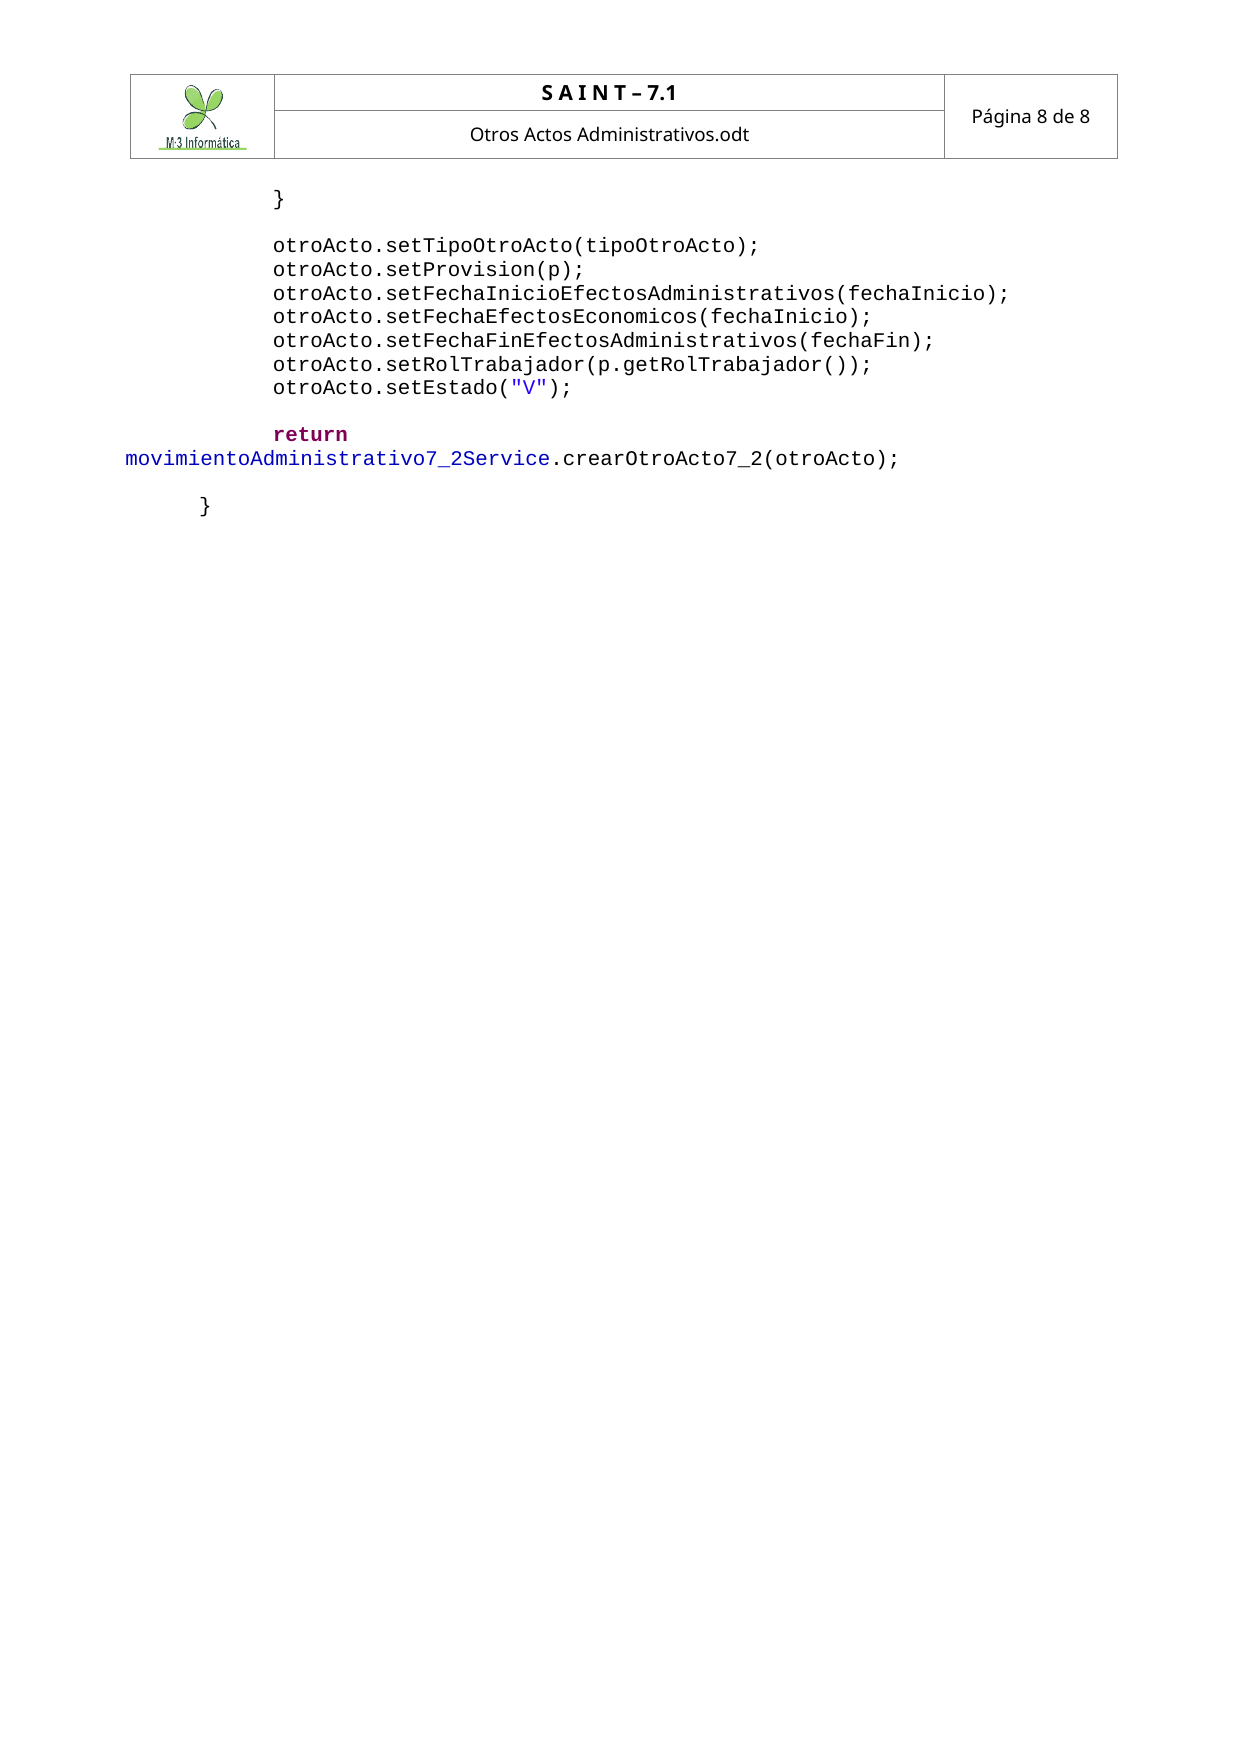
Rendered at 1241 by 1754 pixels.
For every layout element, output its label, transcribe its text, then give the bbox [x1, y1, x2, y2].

text otroActo.setProvision(p); [125, 259, 1115, 283]
picture [158, 83, 247, 150]
text return movimientoAdministrativo7_2Service.crearOtroActo7_2(otroActo); [125, 424, 1115, 472]
text otroActo.setEstado("V"); [125, 377, 1115, 401]
text otroActo.setFechaFinEfectosAdministrativos(fechaFin); [125, 330, 1115, 353]
text otroActo.setFechaInicioEfectosAdministrativos(fechaInicio); [125, 283, 1115, 306]
text otroActo.setTipoOtroActo(tipoOtroActo); [125, 235, 1115, 259]
text } [125, 495, 1115, 519]
text otroActo.setRolTrabajador(p.getRolTrabajador()); [125, 353, 1115, 377]
text } [125, 188, 1115, 212]
text otroActo.setFechaEfectosEconomicos(fechaInicio); [125, 306, 1115, 330]
